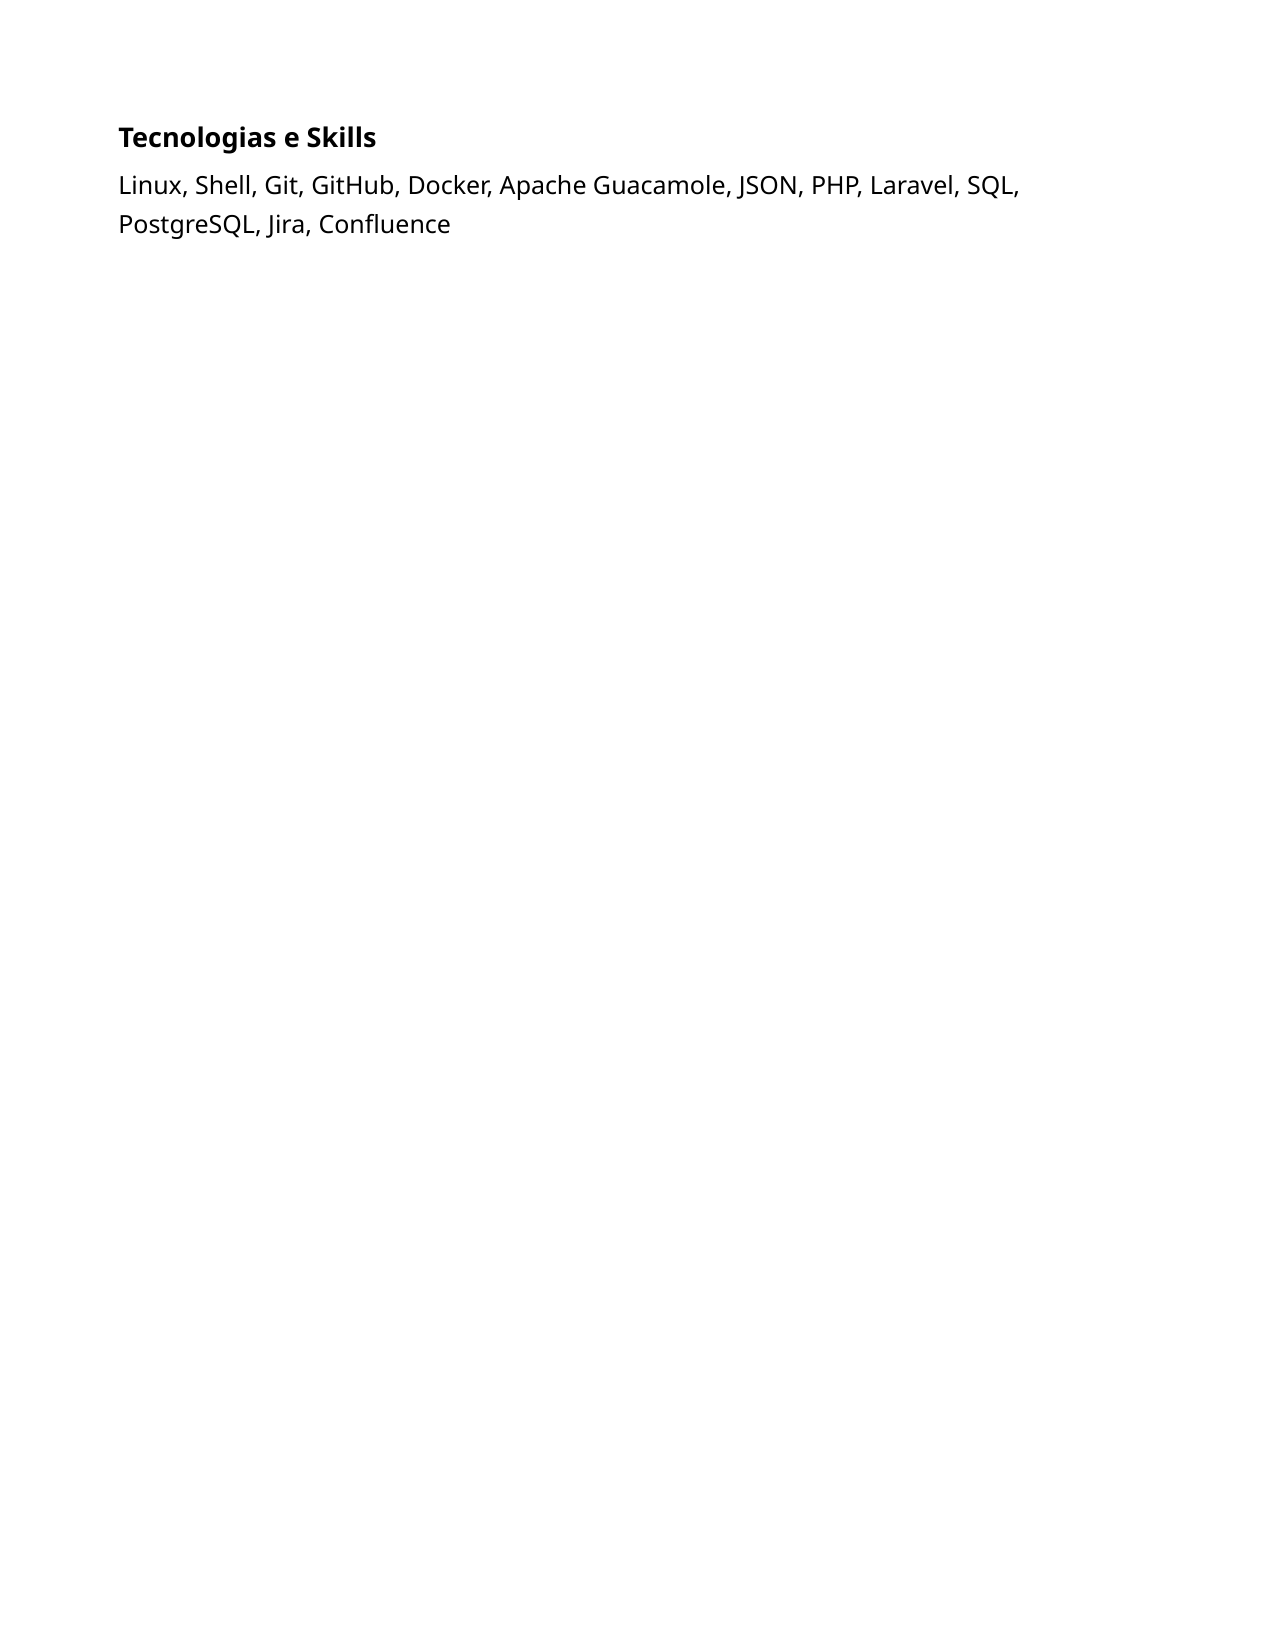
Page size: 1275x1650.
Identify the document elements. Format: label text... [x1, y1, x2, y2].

subtitle Tecnologias e Skills [118, 118, 1157, 155]
text Linux, Shell, Git, GitHub, Docker, Apache Guacamole, JSON, PHP, Laravel, SQL, PostgreSQL, Jira, Confluence [118, 167, 1157, 241]
